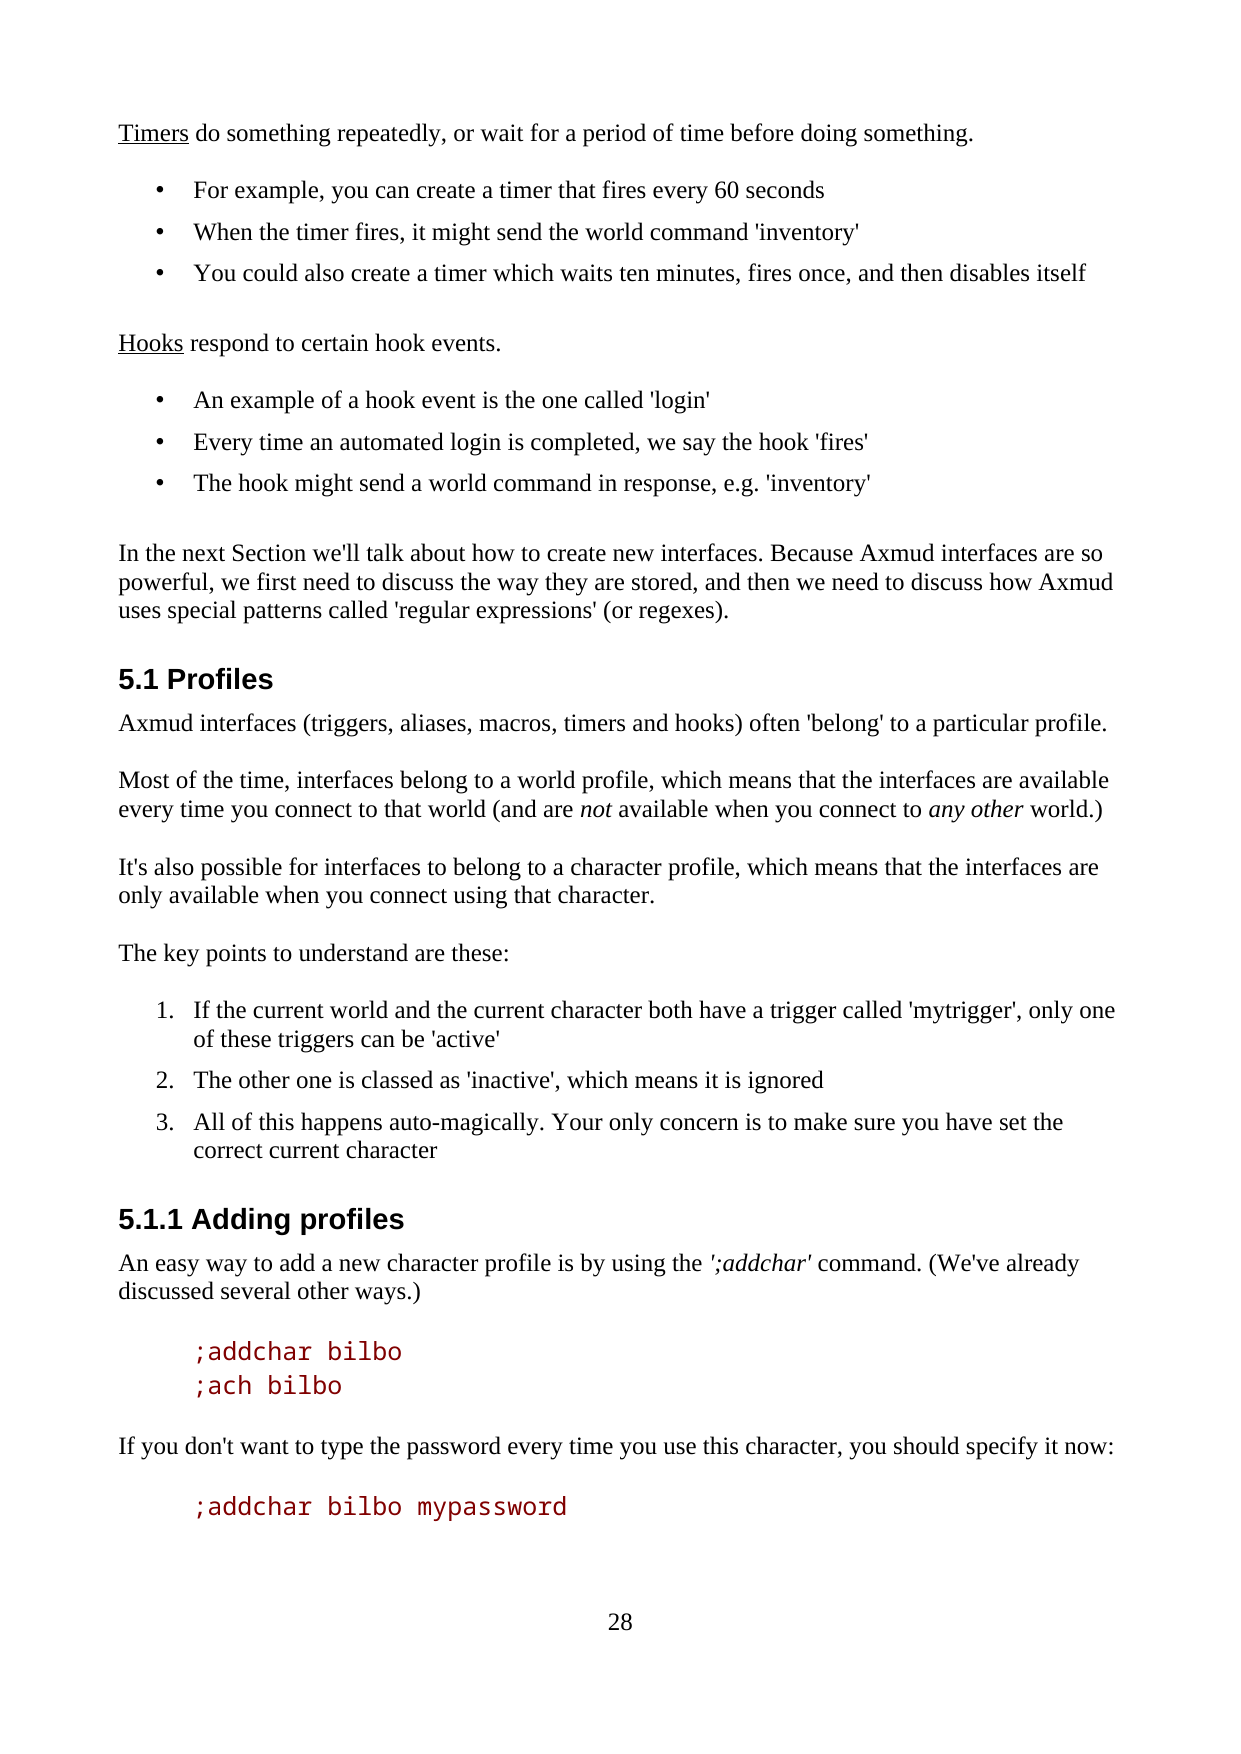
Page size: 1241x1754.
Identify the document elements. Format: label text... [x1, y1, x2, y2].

text Axmud interfaces (triggers, aliases, macros, timers and hooks) often 'belong' to a particular profile. [118, 708, 1122, 737]
list The other one is classed as 'inactive', which means it is ignored [156, 1065, 1122, 1094]
list An example of a hook event is the one called 'login' [156, 386, 1122, 414]
text ;addchar bilbo [118, 1334, 1122, 1368]
text ;ach bilbo [118, 1368, 1122, 1402]
text It's also possible for interfaces to belong to a character profile, which means that the interfaces are only available when you connect using that character. [118, 852, 1122, 909]
text An easy way to add a new character profile is by using the ';addchar' command. (We've already discussed several other ways.) [118, 1248, 1122, 1305]
list For example, you can create a timer that fires every 60 seconds [156, 176, 1122, 204]
text Timers do something repeatedly, or wait for a period of time before doing something. [118, 118, 1122, 147]
list You could also create a timer which waits ten minutes, fires once, and then disables itself [156, 258, 1122, 287]
list When the timer fires, it might send the world command 'inventory' [156, 217, 1122, 246]
text ;addchar bilbo mypassword [118, 1488, 1122, 1522]
list All of this happens auto-magically. Your only concern is to make sure you have set the correct current character [156, 1107, 1122, 1164]
text In the next Section we'll talk about how to create new interfaces. Because Axmud interfaces are so powerful, we first need to discuss the way they are stored, and then we need to discuss how Axmud uses special patterns called 'regular expressions' (or regexes). [118, 538, 1122, 624]
text Most of the time, interfaces belong to a world profile, which means that the interfaces are available every time you connect to that world (and are not available when you connect to any other world.) [118, 765, 1122, 823]
text The key points to understand are these: [118, 938, 1122, 967]
text Hooks respond to certain hook events. [118, 328, 1122, 357]
subtitle 5.1 Profiles [118, 662, 1122, 695]
list The hook might send a world command in response, e.g. 'inventory' [156, 468, 1122, 497]
list Every time an automated login is completed, we say the hook 'fires' [156, 427, 1122, 456]
subtitle 5.1.1 Adding profiles [118, 1202, 1122, 1235]
text If you don't want to type the password every time you use this character, you should specify it now: [118, 1431, 1122, 1459]
list If the current world and the current character both have a trigger called 'mytrigger', only one of these triggers can be 'active' [156, 995, 1122, 1053]
